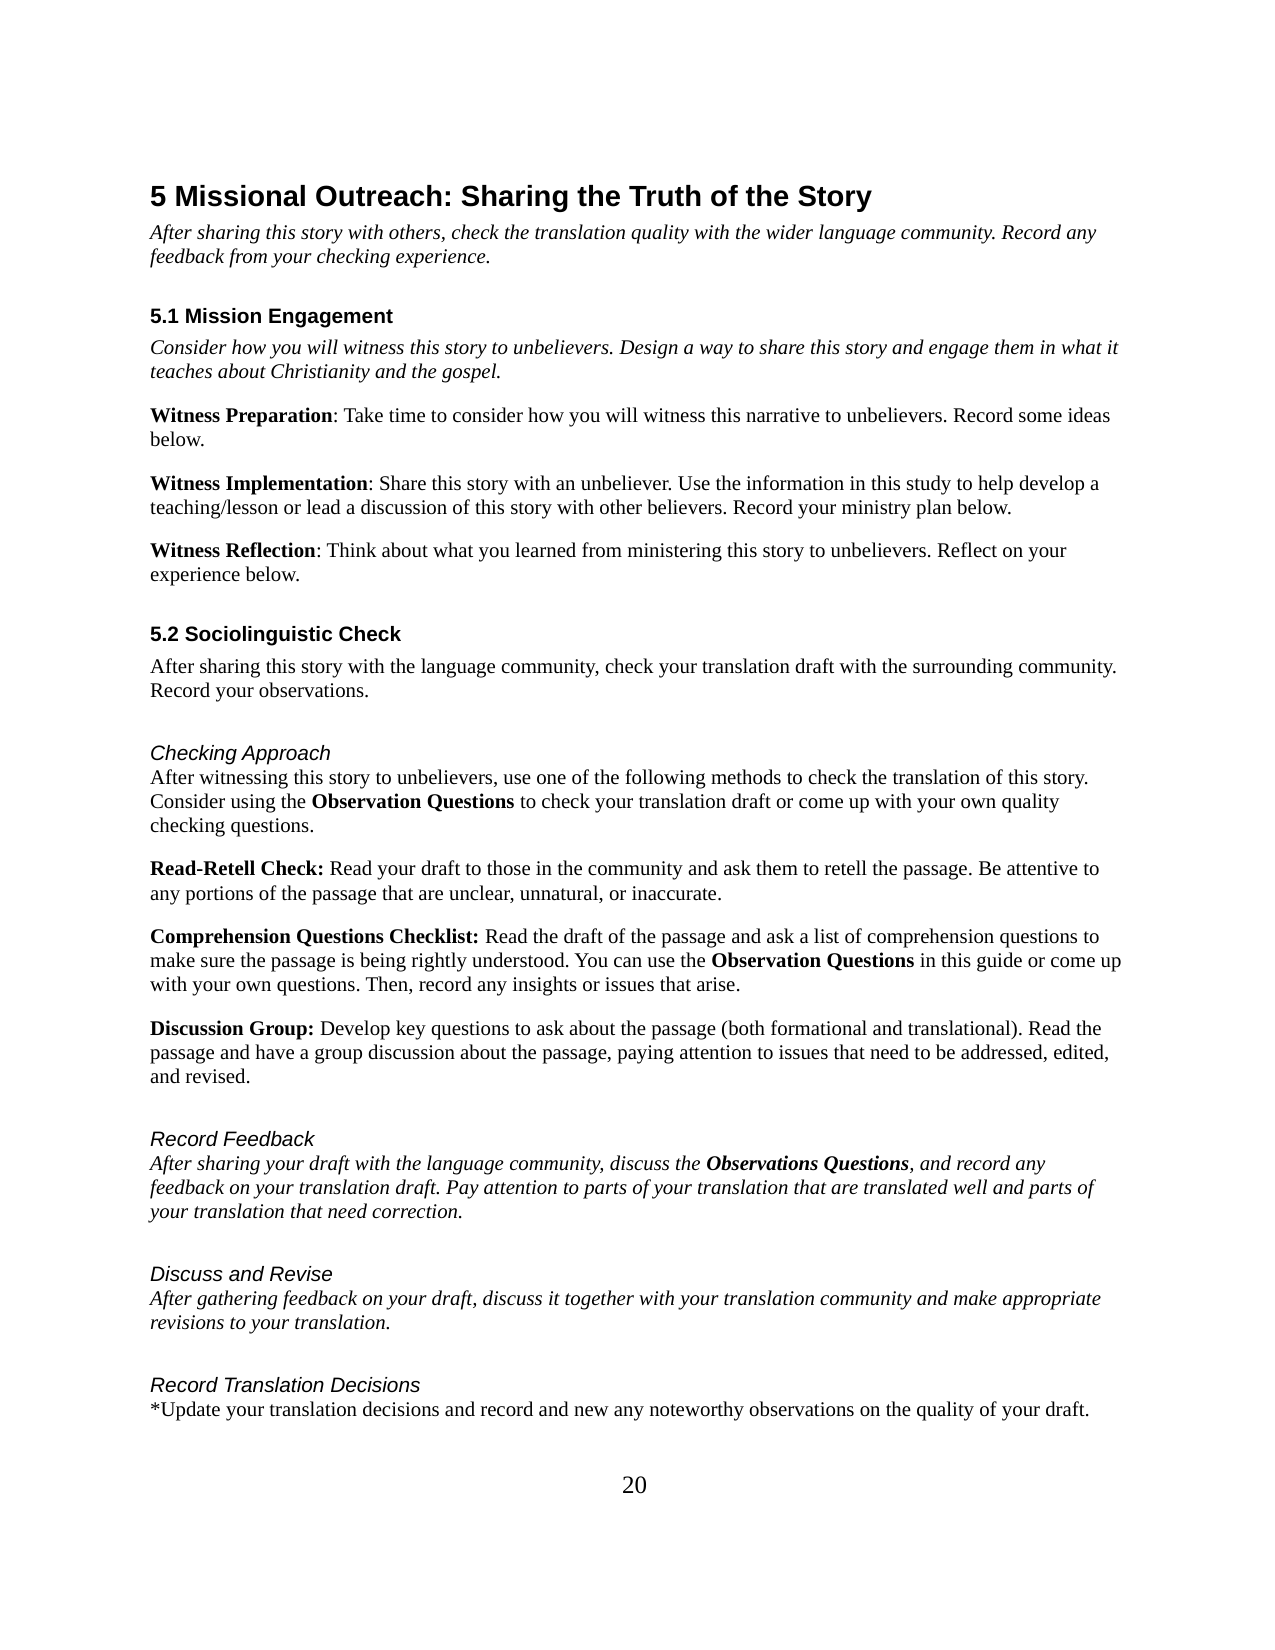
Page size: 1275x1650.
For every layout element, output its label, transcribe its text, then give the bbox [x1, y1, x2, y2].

subtitle Record Translation Decisions [150, 1373, 1125, 1397]
subtitle 5.1 Mission Engagement [150, 304, 1125, 328]
text Witness Preparation: Take time to consider how you will witness this narrative to unbelievers. Record some ideas below. [150, 403, 1125, 451]
text After witnessing this story to unbelievers, use one of the following methods to check the translation of this story. Consider using the Observation Questions to check your translation draft or come up with your own quality checking questions. [150, 765, 1125, 837]
text After sharing your draft with the language community, discuss the Observations Questions, and record any feedback on your translation draft. Pay attention to parts of your translation that are translated well and parts of your translation that need correction. [150, 1151, 1125, 1223]
subtitle 5.2 Sociolinguistic Check [150, 622, 1125, 646]
text Comprehension Questions Checklist: Read the draft of the passage and ask a list of comprehension questions to make sure the passage is being rightly understood. You can use the Observation Questions in this guide or come up with your own questions. Then, record any insights or issues that arise. [150, 924, 1125, 996]
text Consider how you will witness this story to unbelievers. Design a way to share this story and engage them in what it teaches about Christianity and the gospel. [150, 335, 1125, 383]
text Witness Implementation: Share this story with an unbeliever. Use the information in this study to help develop a teaching/lesson or lead a discussion of this story with other believers. Record your ministry plan below. [150, 471, 1125, 519]
text After gathering feedback on your draft, discuss it together with your translation community and make appropriate revisions to your translation. [150, 1286, 1125, 1334]
text After sharing this story with others, check the translation quality with the wider language community. Record any feedback from your checking experience. [150, 220, 1125, 268]
text Witness Reflection: Think about what you learned from ministering this story to unbelievers. Reflect on your experience below. [150, 538, 1125, 586]
text Read-Retell Check: Read your draft to those in the community and ask them to retell the passage. Be attentive to any portions of the passage that are unclear, unnatural, or inaccurate. [150, 856, 1125, 904]
subtitle Discuss and Revise [150, 1262, 1125, 1286]
subtitle 5 Missional Outreach: Sharing the Truth of the Story [150, 179, 1125, 212]
text After sharing this story with the language community, check your translation draft with the surrounding community. Record your observations. [150, 654, 1125, 702]
text Discussion Group: Develop key questions to ask about the passage (both formational and translational). Read the passage and have a group discussion about the passage, paying attention to issues that need to be addressed, edited, and revised. [150, 1016, 1125, 1088]
subtitle Checking Approach [150, 741, 1125, 765]
text *Update your translation decisions and record and new any noteworthy observations on the quality of your draft. [150, 1397, 1125, 1421]
subtitle Record Feedback [150, 1127, 1125, 1151]
